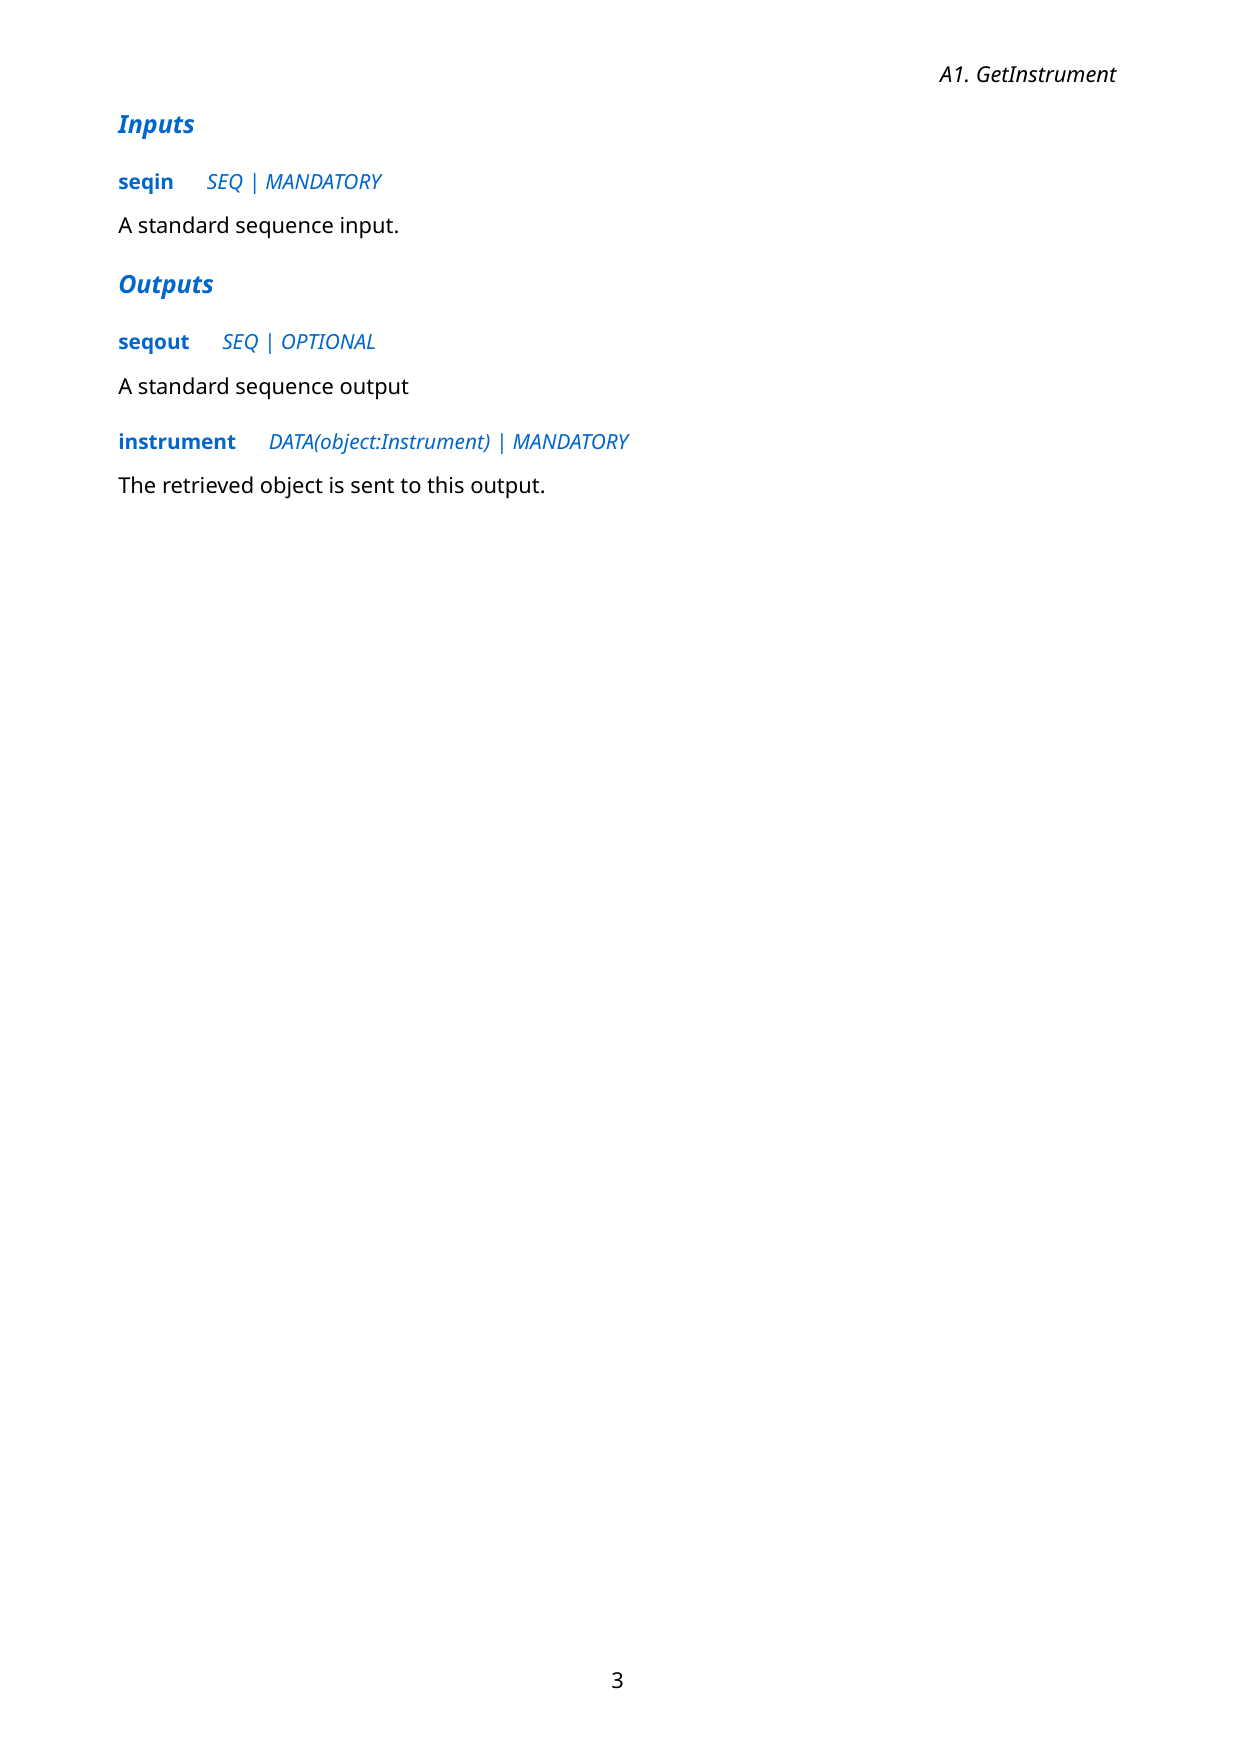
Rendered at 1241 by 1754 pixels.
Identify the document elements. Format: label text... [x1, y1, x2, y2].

subtitle instrument DATA(object:Instrument) | MANDATORY [118, 427, 1122, 455]
subtitle seqin SEQ | MANDATORY [118, 167, 1122, 196]
text The retrieved object is sent to this output. [118, 470, 1122, 500]
text A standard sequence output [118, 371, 1122, 400]
subtitle Inputs [118, 107, 1122, 141]
text A standard sequence input. [118, 210, 1122, 240]
subtitle seqout SEQ | OPTIONAL [118, 327, 1122, 356]
subtitle Outputs [118, 267, 1122, 301]
